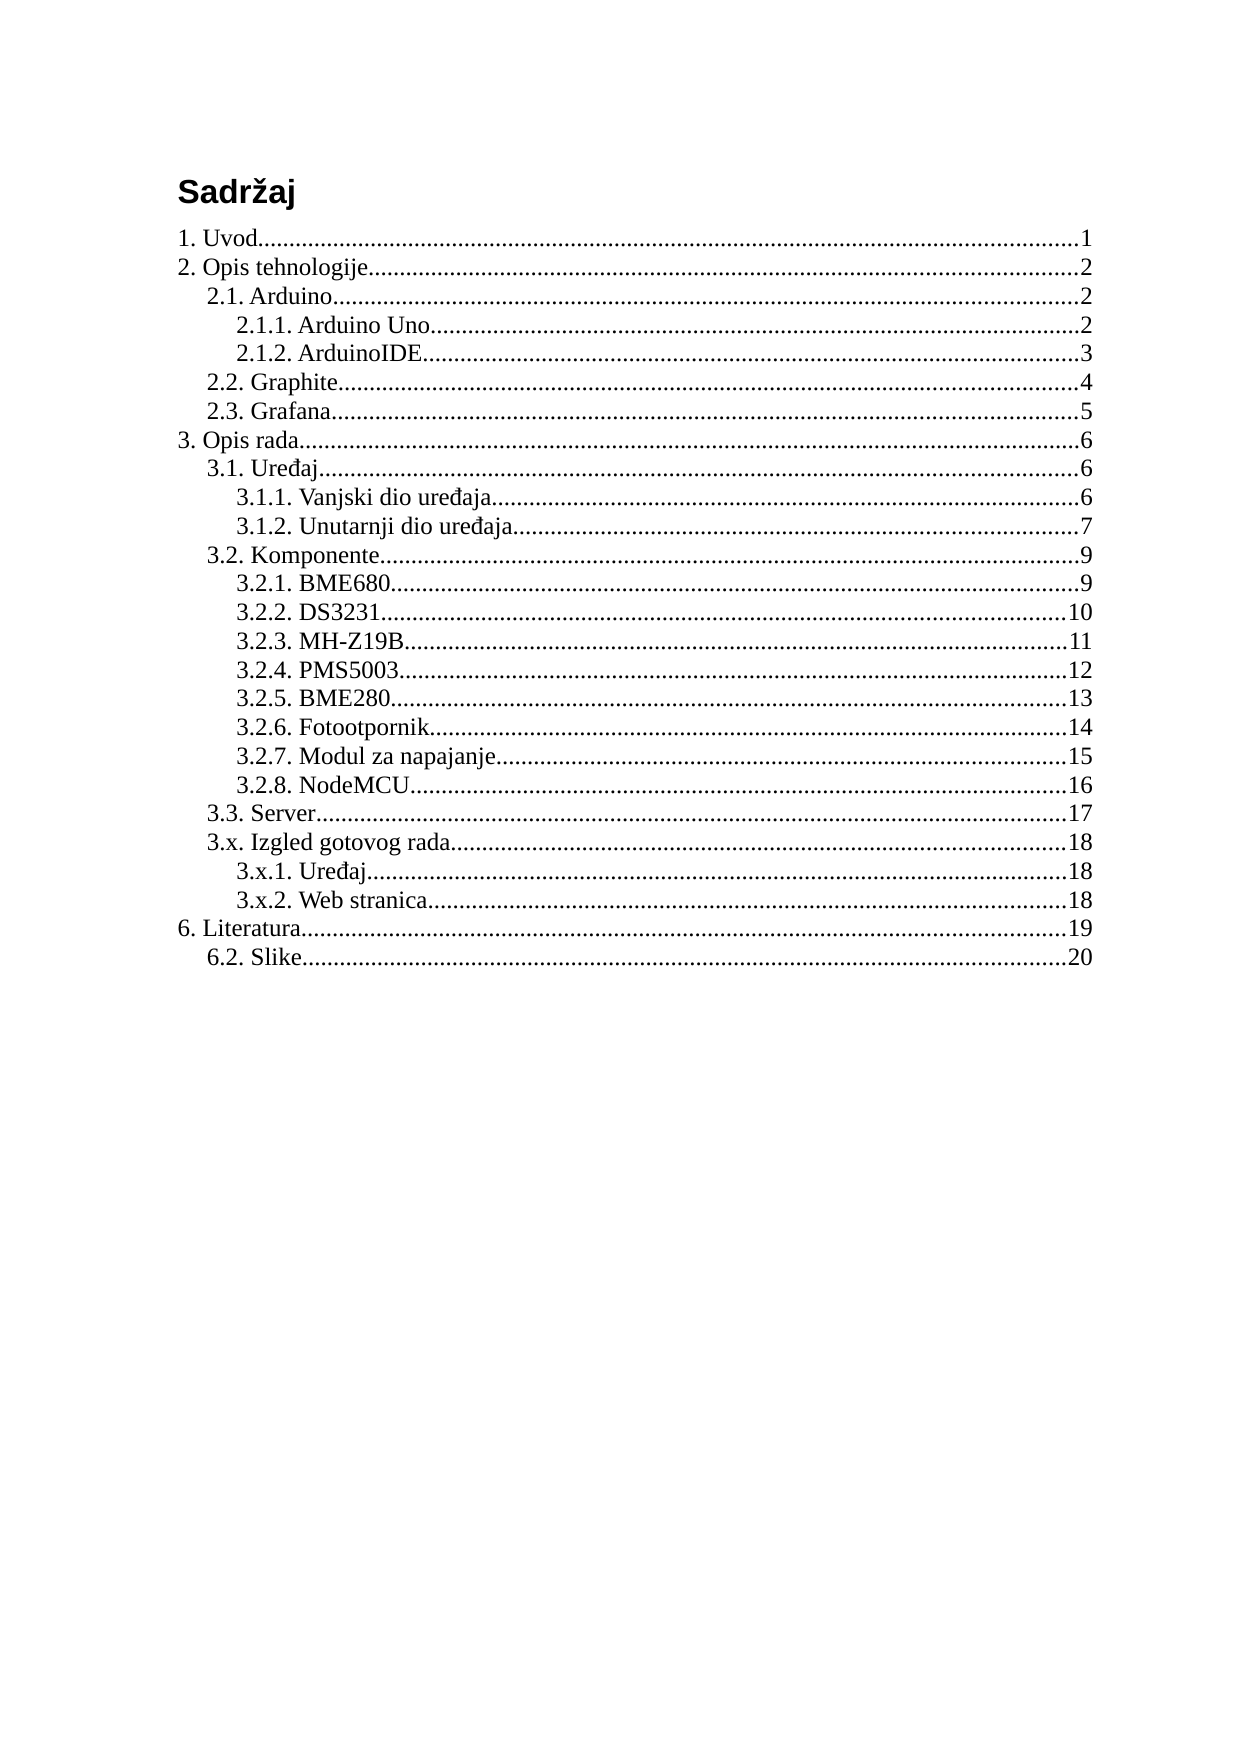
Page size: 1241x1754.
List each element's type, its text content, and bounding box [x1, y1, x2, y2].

text 3.2.2. DS3231 10 [236, 597, 1093, 626]
text 3. Opis rada 6 [177, 425, 1093, 453]
text 3.x.2. Web stranica 18 [236, 885, 1093, 913]
text 3.2.3. MH-Z19B 11 [236, 626, 1093, 655]
text 3.1.2. Unutarnji dio uređaja 7 [236, 511, 1093, 540]
text 3.2.4. PMS5003 12 [236, 655, 1093, 683]
text 3.3. Server 17 [207, 798, 1093, 827]
text 2.1. Arduino 2 [207, 281, 1093, 310]
text 2. Opis tehnologije 2 [177, 252, 1093, 281]
text 3.x. Izgled gotovog rada 18 [207, 827, 1093, 856]
text 2.3. Grafana 5 [207, 396, 1093, 425]
text 3.2.8. NodeMCU 16 [236, 770, 1093, 798]
text 3.1.1. Vanjski dio uređaja 6 [236, 482, 1093, 511]
text 6.2. Slike 20 [207, 942, 1093, 971]
text 3.1. Uređaj 6 [207, 453, 1093, 482]
text 3.2.5. BME280 13 [236, 683, 1093, 712]
text 1. Uvod 1 [177, 223, 1093, 252]
text 3.2.7. Modul za napajanje 15 [236, 741, 1093, 770]
text 2.1.2. ArduinoIDE 3 [236, 338, 1093, 367]
text 2.1.1. Arduino Uno 2 [236, 310, 1093, 338]
text 6. Literatura 19 [177, 913, 1093, 942]
subtitle Sadržaj [177, 173, 1093, 211]
text 2.2. Graphite 4 [207, 367, 1093, 396]
text 3.2.1. BME680 9 [236, 568, 1093, 597]
text 3.2. Komponente 9 [207, 540, 1093, 568]
text 3.2.6. Fotootpornik 14 [236, 712, 1093, 741]
text 3.x.1. Uređaj 18 [236, 856, 1093, 885]
